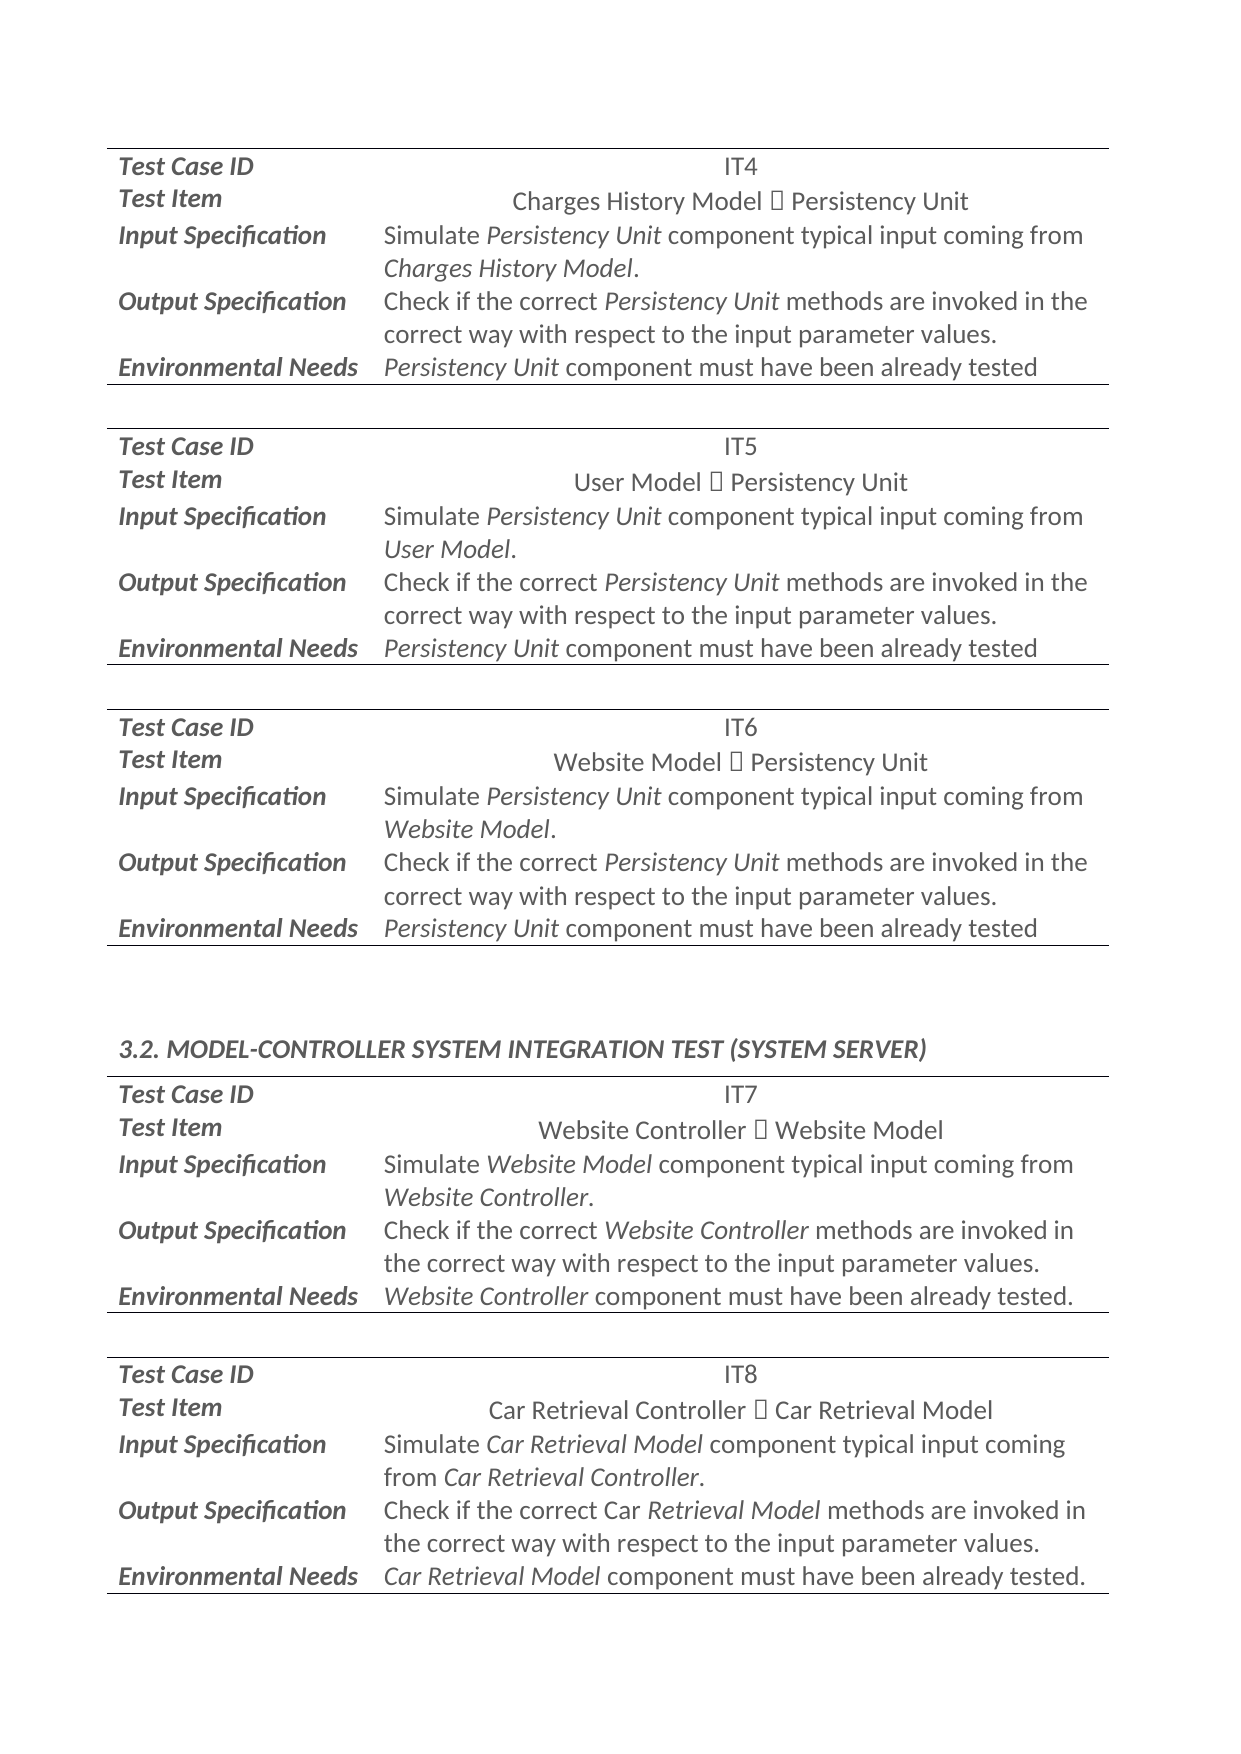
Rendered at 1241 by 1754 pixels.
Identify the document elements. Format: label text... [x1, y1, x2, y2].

table_cell Website Controller  Website Model [373, 1110, 1109, 1147]
table_cell Output Specification [107, 1213, 372, 1279]
table_cell Check if the correct Persistency Unit methods are invoked in the correct way with respect to the input parameter values. [373, 285, 1109, 351]
table_header IT4 [373, 149, 1109, 182]
table_header IT5 [373, 429, 1109, 462]
table_cell Output Specification [107, 1494, 372, 1559]
table_cell Charges History Model  Persistency Unit [373, 182, 1109, 218]
table_cell Test Item [107, 462, 372, 499]
table_cell Test Item [107, 182, 372, 218]
table_cell Environmental Needs [107, 1279, 372, 1312]
table_cell Input Specification [107, 1147, 372, 1213]
table_cell Simulate Persistency Unit component typical input coming from User Model. [373, 499, 1109, 565]
table_cell Check if the correct Car Retrieval Model methods are invoked in the correct way with respect to the input parameter values. [373, 1494, 1109, 1559]
table_header IT8 [373, 1358, 1109, 1391]
table_cell Environmental Needs [107, 1560, 372, 1593]
table_header Test Case ID [107, 1358, 372, 1391]
table_cell Output Specification [107, 565, 372, 631]
table_cell Input Specification [107, 1428, 372, 1493]
table_cell Simulate Persistency Unit component typical input coming from Website Model. [373, 780, 1109, 846]
table_cell Persistency Unit component must have been already tested [373, 912, 1109, 945]
table_cell Simulate Car Retrieval Model component typical input coming from Car Retrieval Controller. [373, 1428, 1109, 1493]
table_cell Car Retrieval Controller  Car Retrieval Model [373, 1391, 1109, 1427]
table_header IT6 [373, 710, 1109, 743]
table_cell Test Item [107, 743, 372, 779]
table_cell Website Controller component must have been already tested. [373, 1279, 1109, 1312]
table_cell Car Retrieval Model component must have been already tested. [373, 1560, 1109, 1593]
table_cell Test Item [107, 1110, 372, 1147]
table_cell Test Item [107, 1391, 372, 1427]
table_cell Persistency Unit component must have been already tested [373, 351, 1109, 384]
table_cell Persistency Unit component must have been already tested [373, 631, 1109, 664]
table_cell Check if the correct Persistency Unit methods are invoked in the correct way with respect to the input parameter values. [373, 565, 1109, 631]
table_cell Website Model  Persistency Unit [373, 743, 1109, 779]
table_header IT7 [373, 1077, 1109, 1110]
table_cell Check if the correct Persistency Unit methods are invoked in the correct way with respect to the input parameter values. [373, 846, 1109, 912]
table_cell Output Specification [107, 846, 372, 912]
table_cell Simulate Persistency Unit component typical input coming from Charges History Model. [373, 219, 1109, 284]
table_cell Check if the correct Website Controller methods are invoked in the correct way with respect to the input parameter values. [373, 1213, 1109, 1279]
table_header Test Case ID [107, 429, 372, 462]
table_cell User Model  Persistency Unit [373, 462, 1109, 499]
table_header Test Case ID [107, 1077, 372, 1110]
table_cell Input Specification [107, 499, 372, 565]
table_header Test Case ID [107, 710, 372, 743]
table_cell Environmental Needs [107, 351, 372, 384]
table_cell Input Specification [107, 219, 372, 284]
table_cell Input Specification [107, 780, 372, 846]
table_cell Environmental Needs [107, 912, 372, 945]
table_cell Output Specification [107, 285, 372, 351]
table_cell Environmental Needs [107, 631, 372, 664]
table_header Test Case ID [107, 149, 372, 182]
table_cell Simulate Website Model component typical input coming from Website Controller. [373, 1147, 1109, 1213]
subtitle 3.2. MODEL-CONTROLLER SYSTEM INTEGRATION TEST (SYSTEM SERVER) [118, 1033, 1122, 1066]
